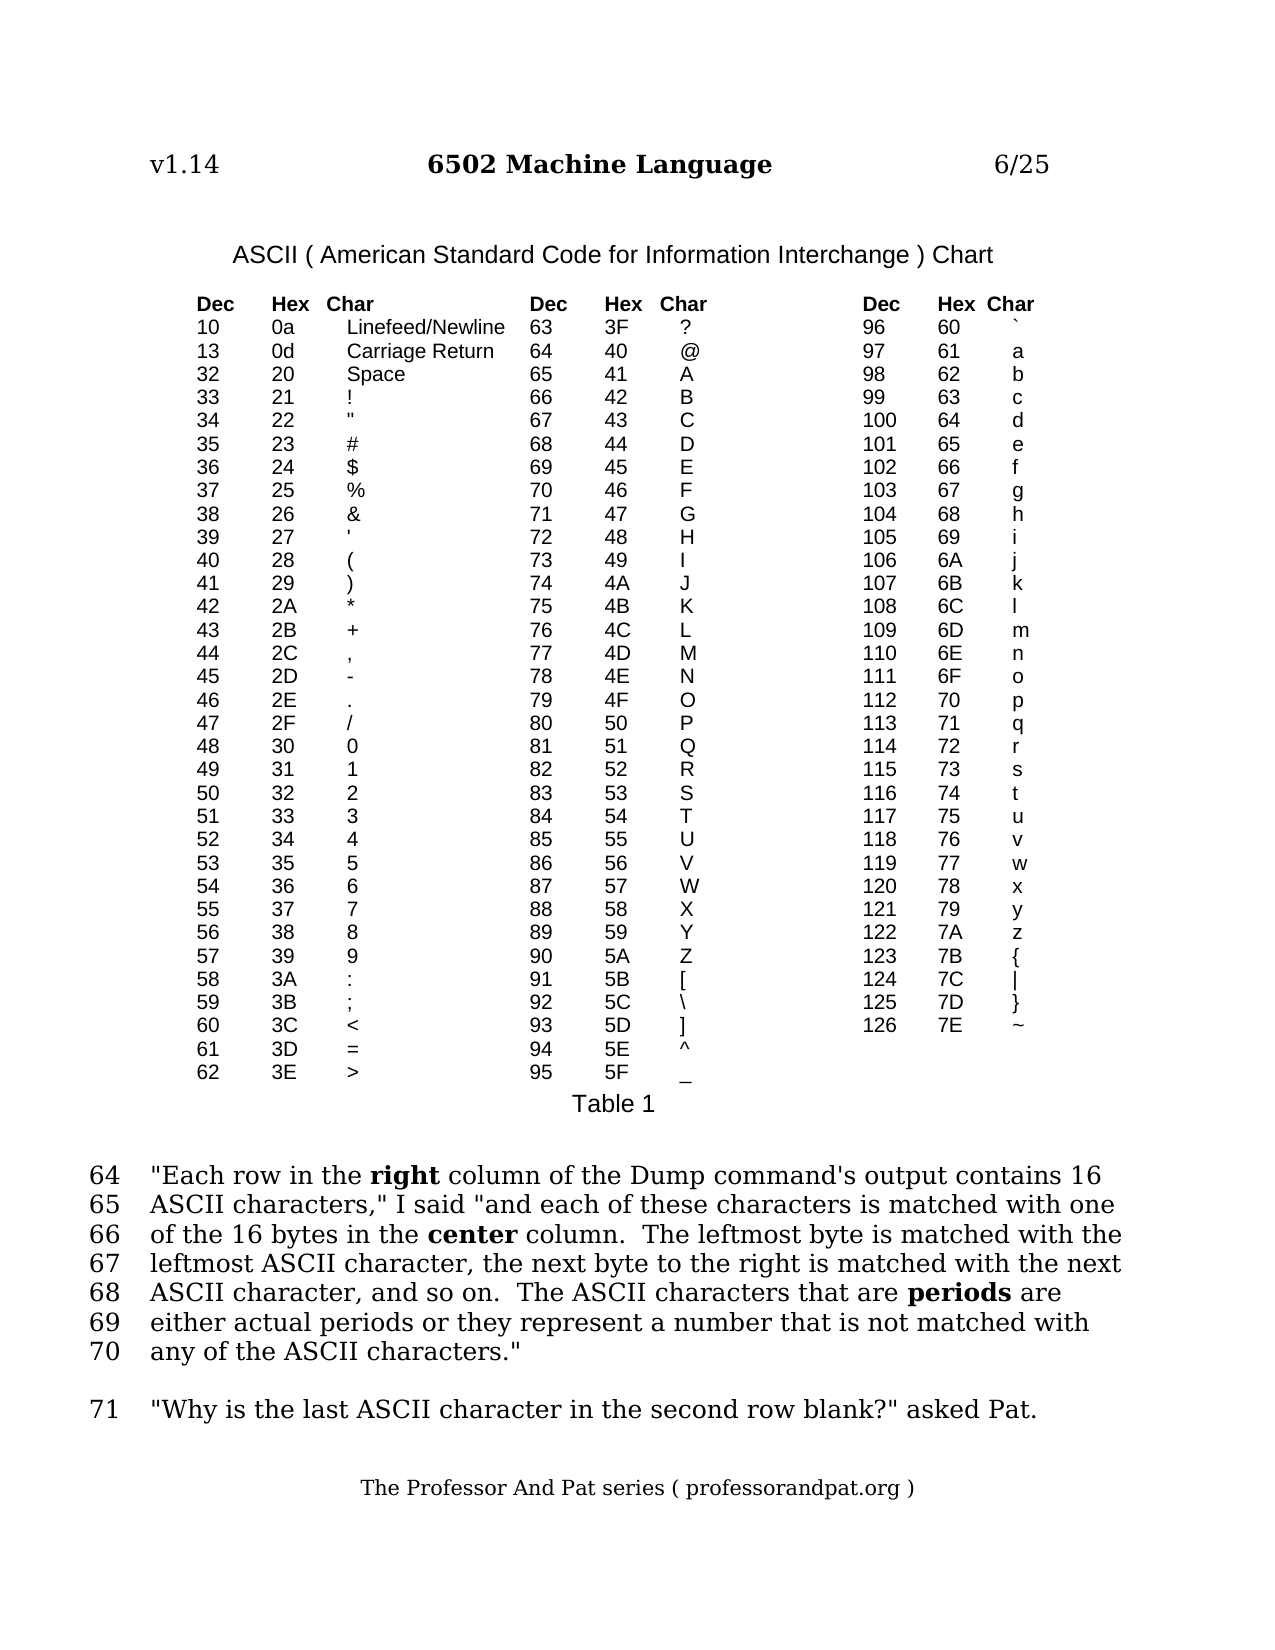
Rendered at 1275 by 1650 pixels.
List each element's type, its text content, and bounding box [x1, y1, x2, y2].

text "Each row in the right column of the Dump command's output contains 16 ASCII characters," I said "and each of these characters is matched with one of the 16 bytes in the center column. The leftmost byte is matched with the leftmost ASCII character, the next byte to the right is matched with the next ASCII character, and so on. The ASCII characters that are periods are either actual periods or they represent a number that is not matched with any of the ASCII characters." [150, 1161, 1125, 1366]
text "Why is the last ASCII character in the second row blank?" asked Pat. [150, 1396, 1125, 1425]
